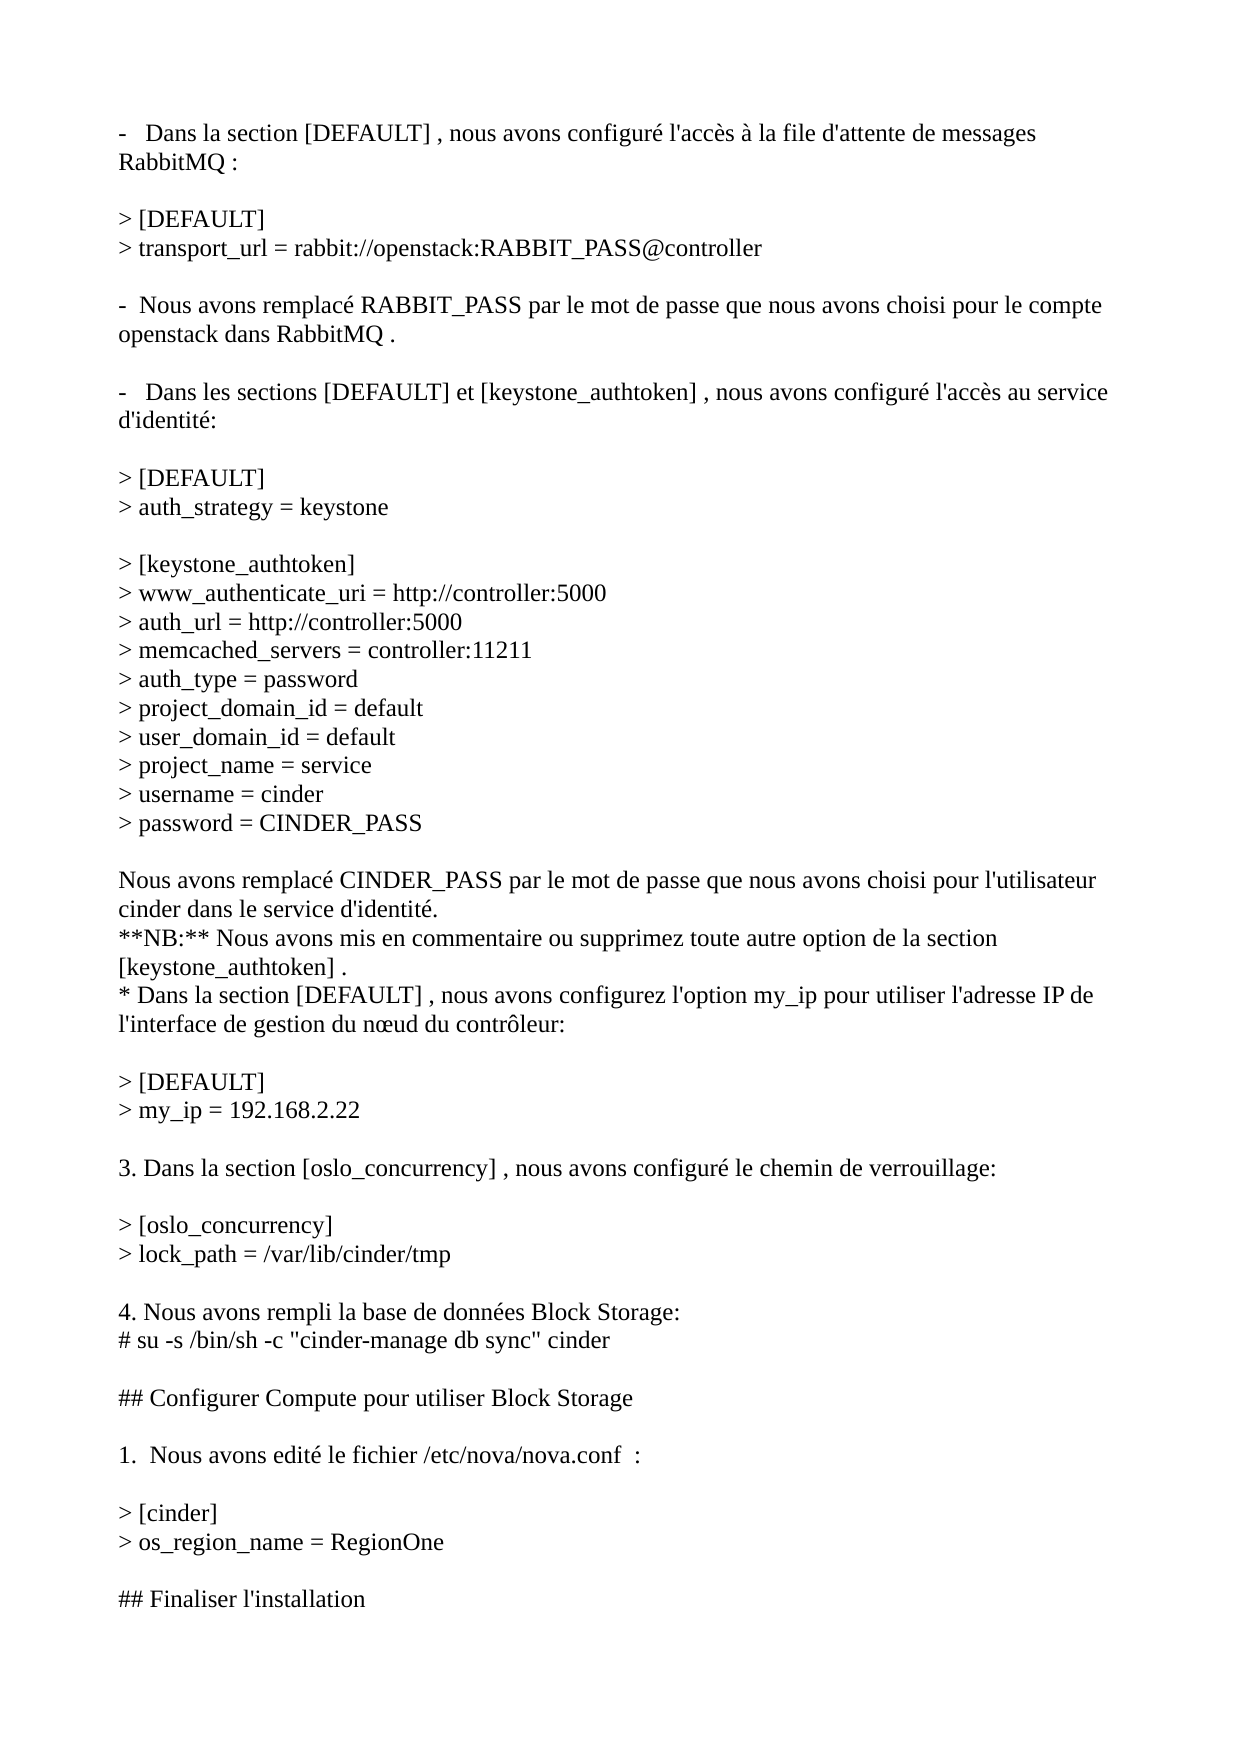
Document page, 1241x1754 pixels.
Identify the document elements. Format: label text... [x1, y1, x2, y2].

text > user_domain_id = default [118, 722, 1122, 751]
text ## Finaliser l'installation [118, 1584, 1122, 1613]
text > [DEFAULT] [118, 1067, 1122, 1096]
text 4. Nous avons rempli la base de données Block Storage: [118, 1297, 1122, 1326]
text > [cinder] [118, 1498, 1122, 1527]
text > [keystone_authtoken] [118, 549, 1122, 578]
text > project_domain_id = default [118, 693, 1122, 722]
text > os_region_name = RegionOne [118, 1527, 1122, 1556]
text **NB:** Nous avons mis en commentaire ou supprimez toute autre option de la section [keystone_authtoken] . [118, 923, 1122, 981]
text - Dans la section [DEFAULT] , nous avons configuré l'accès à la file d'attente de messages RabbitMQ : [118, 118, 1122, 176]
text # su -s /bin/sh -c "cinder-manage db sync" cinder [118, 1326, 1122, 1354]
text > [DEFAULT] [118, 463, 1122, 492]
text - Dans les sections [DEFAULT] et [keystone_authtoken] , nous avons configuré l'accès au service d'identité: [118, 377, 1122, 434]
text > username = cinder [118, 779, 1122, 808]
text > password = CINDER_PASS [118, 808, 1122, 837]
text Nous avons remplacé CINDER_PASS par le mot de passe que nous avons choisi pour l'utilisateur cinder dans le service d'identité. [118, 866, 1122, 923]
text 1. Nous avons edité le fichier /etc/nova/nova.conf : [118, 1441, 1122, 1469]
text > [DEFAULT] [118, 204, 1122, 233]
text 3. Dans la section [oslo_concurrency] , nous avons configuré le chemin de verrouillage: [118, 1153, 1122, 1182]
text > project_name = service [118, 751, 1122, 779]
text ## Configurer Compute pour utiliser Block Storage [118, 1383, 1122, 1412]
text > memcached_servers = controller:11211 [118, 636, 1122, 664]
text * Dans la section [DEFAULT] , nous avons configurez l'option my_ip pour utiliser l'adresse IP de l'interface de gestion du nœud du contrôleur: [118, 981, 1122, 1038]
text > auth_strategy = keystone [118, 492, 1122, 521]
text > my_ip = 192.168.2.22 [118, 1096, 1122, 1124]
text > [oslo_concurrency] [118, 1211, 1122, 1239]
text - Nous avons remplacé RABBIT_PASS par le mot de passe que nous avons choisi pour le compte openstack dans RabbitMQ . [118, 291, 1122, 348]
text > auth_url = http://controller:5000 [118, 607, 1122, 636]
text > auth_type = password [118, 664, 1122, 693]
text > www_authenticate_uri = http://controller:5000 [118, 578, 1122, 607]
text > transport_url = rabbit://openstack:RABBIT_PASS@controller [118, 233, 1122, 262]
text > lock_path = /var/lib/cinder/tmp [118, 1239, 1122, 1268]
